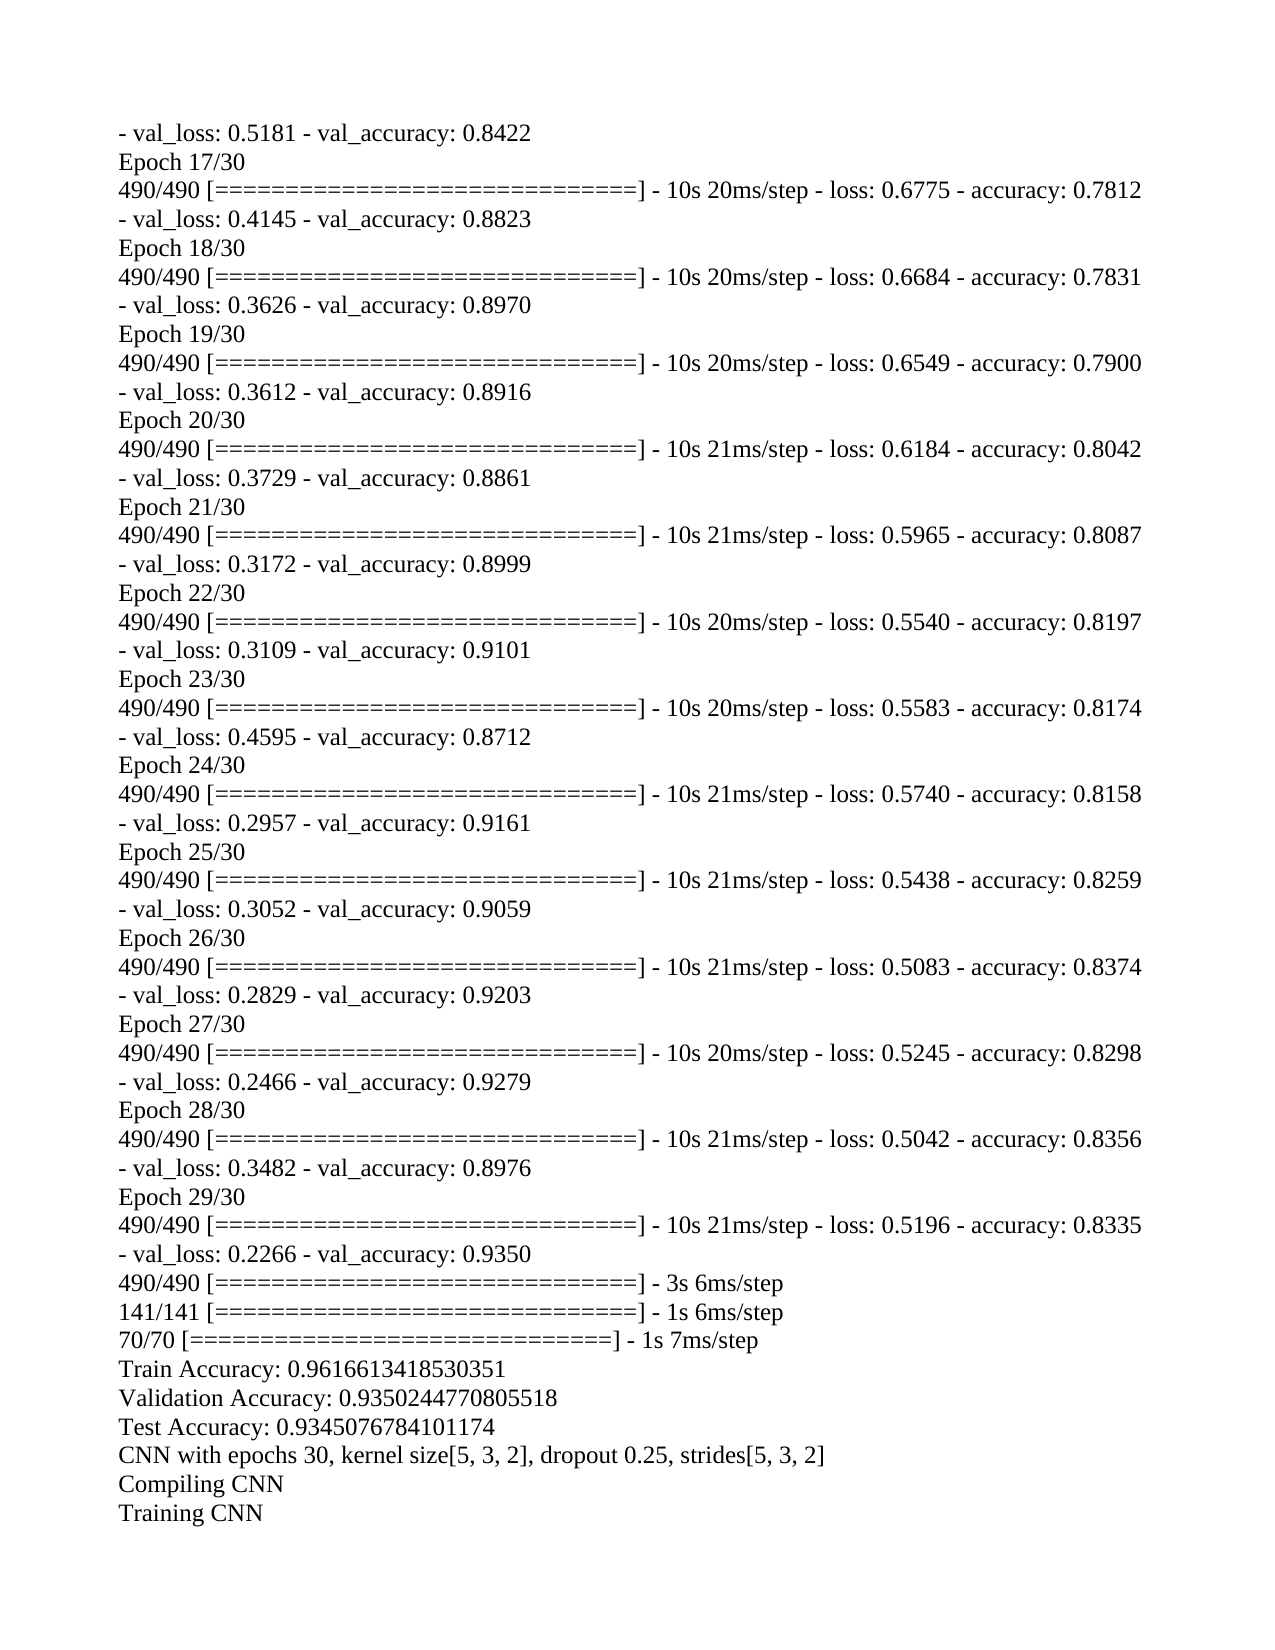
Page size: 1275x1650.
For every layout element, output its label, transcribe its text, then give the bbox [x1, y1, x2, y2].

text Epoch 19/30 [118, 319, 1157, 348]
text 490/490 [==============================] - 10s 20ms/step - loss: 0.5245 - accuracy: 0.8298 - val_loss: 0.2466 - val_accuracy: 0.9279 [118, 1038, 1157, 1096]
text Epoch 18/30 [118, 233, 1157, 262]
text Epoch 23/30 [118, 664, 1157, 693]
text 490/490 [==============================] - 10s 21ms/step - loss: 0.5740 - accuracy: 0.8158 - val_loss: 0.2957 - val_accuracy: 0.9161 [118, 779, 1157, 837]
text Epoch 28/30 [118, 1096, 1157, 1124]
text Epoch 29/30 [118, 1182, 1157, 1211]
text 490/490 [==============================] - 10s 21ms/step - loss: 0.5083 - accuracy: 0.8374 - val_loss: 0.2829 - val_accuracy: 0.9203 [118, 952, 1157, 1009]
text Epoch 24/30 [118, 751, 1157, 779]
text 490/490 [==============================] - 10s 21ms/step - loss: 0.5196 - accuracy: 0.8335 - val_loss: 0.2266 - val_accuracy: 0.9350 [118, 1211, 1157, 1268]
text 490/490 [==============================] - 10s 21ms/step - loss: 0.5965 - accuracy: 0.8087 - val_loss: 0.3172 - val_accuracy: 0.8999 [118, 521, 1157, 578]
text 490/490 [==============================] - 10s 21ms/step - loss: 0.6184 - accuracy: 0.8042 - val_loss: 0.3729 - val_accuracy: 0.8861 [118, 434, 1157, 492]
text - val_loss: 0.5181 - val_accuracy: 0.8422 [118, 118, 1157, 147]
text 490/490 [==============================] - 10s 20ms/step - loss: 0.6684 - accuracy: 0.7831 - val_loss: 0.3626 - val_accuracy: 0.8970 [118, 262, 1157, 319]
text 490/490 [==============================] - 10s 20ms/step - loss: 0.5540 - accuracy: 0.8197 - val_loss: 0.3109 - val_accuracy: 0.9101 [118, 607, 1157, 664]
text 490/490 [==============================] - 3s 6ms/step [118, 1268, 1157, 1297]
text Test Accuracy: 0.9345076784101174 [118, 1412, 1157, 1441]
text Epoch 22/30 [118, 578, 1157, 607]
text CNN with epochs 30, kernel size[5, 3, 2], dropout 0.25, strides[5, 3, 2] [118, 1441, 1157, 1469]
text Train Accuracy: 0.9616613418530351 [118, 1354, 1157, 1383]
text Validation Accuracy: 0.9350244770805518 [118, 1383, 1157, 1412]
text Training CNN [118, 1498, 1157, 1527]
text 490/490 [==============================] - 10s 20ms/step - loss: 0.6775 - accuracy: 0.7812 - val_loss: 0.4145 - val_accuracy: 0.8823 [118, 176, 1157, 233]
text Epoch 21/30 [118, 492, 1157, 521]
text 141/141 [==============================] - 1s 6ms/step [118, 1297, 1157, 1326]
text Compiling CNN [118, 1469, 1157, 1498]
text 490/490 [==============================] - 10s 20ms/step - loss: 0.5583 - accuracy: 0.8174 - val_loss: 0.4595 - val_accuracy: 0.8712 [118, 693, 1157, 751]
text Epoch 27/30 [118, 1009, 1157, 1038]
text Epoch 20/30 [118, 406, 1157, 434]
text Epoch 26/30 [118, 923, 1157, 952]
text Epoch 25/30 [118, 837, 1157, 866]
text 70/70 [==============================] - 1s 7ms/step [118, 1326, 1157, 1354]
text Epoch 17/30 [118, 147, 1157, 176]
text 490/490 [==============================] - 10s 21ms/step - loss: 0.5042 - accuracy: 0.8356 - val_loss: 0.3482 - val_accuracy: 0.8976 [118, 1124, 1157, 1182]
text 490/490 [==============================] - 10s 21ms/step - loss: 0.5438 - accuracy: 0.8259 - val_loss: 0.3052 - val_accuracy: 0.9059 [118, 866, 1157, 923]
text 490/490 [==============================] - 10s 20ms/step - loss: 0.6549 - accuracy: 0.7900 - val_loss: 0.3612 - val_accuracy: 0.8916 [118, 348, 1157, 406]
